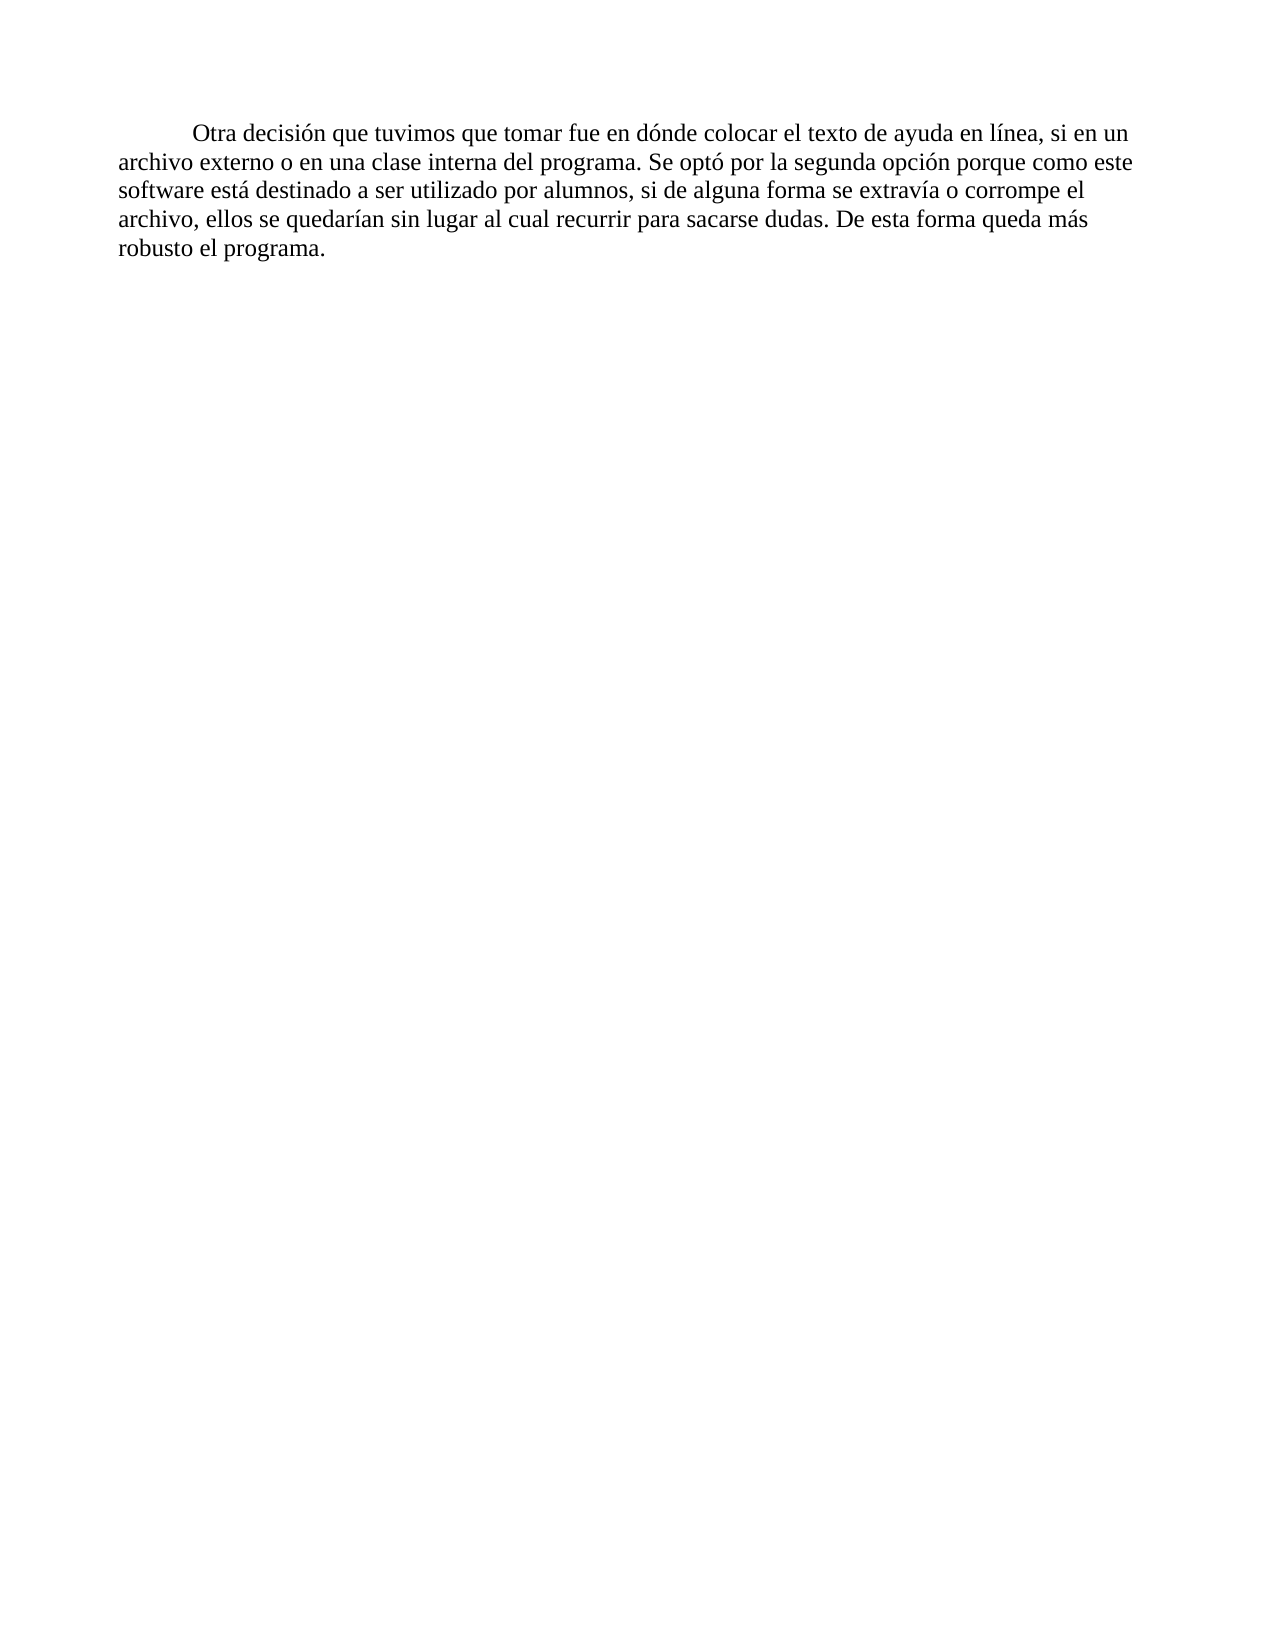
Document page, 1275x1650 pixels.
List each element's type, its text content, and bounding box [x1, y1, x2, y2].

text Otra decisión que tuvimos que tomar fue en dónde colocar el texto de ayuda en línea, si en un archivo externo o en una clase interna del programa. Se optó por la segunda opción porque como este software está destinado a ser utilizado por alumnos, si de alguna forma se extravía o corrompe el archivo, ellos se quedarían sin lugar al cual recurrir para sacarse dudas. De esta forma queda más robusto el programa. [118, 118, 1157, 262]
